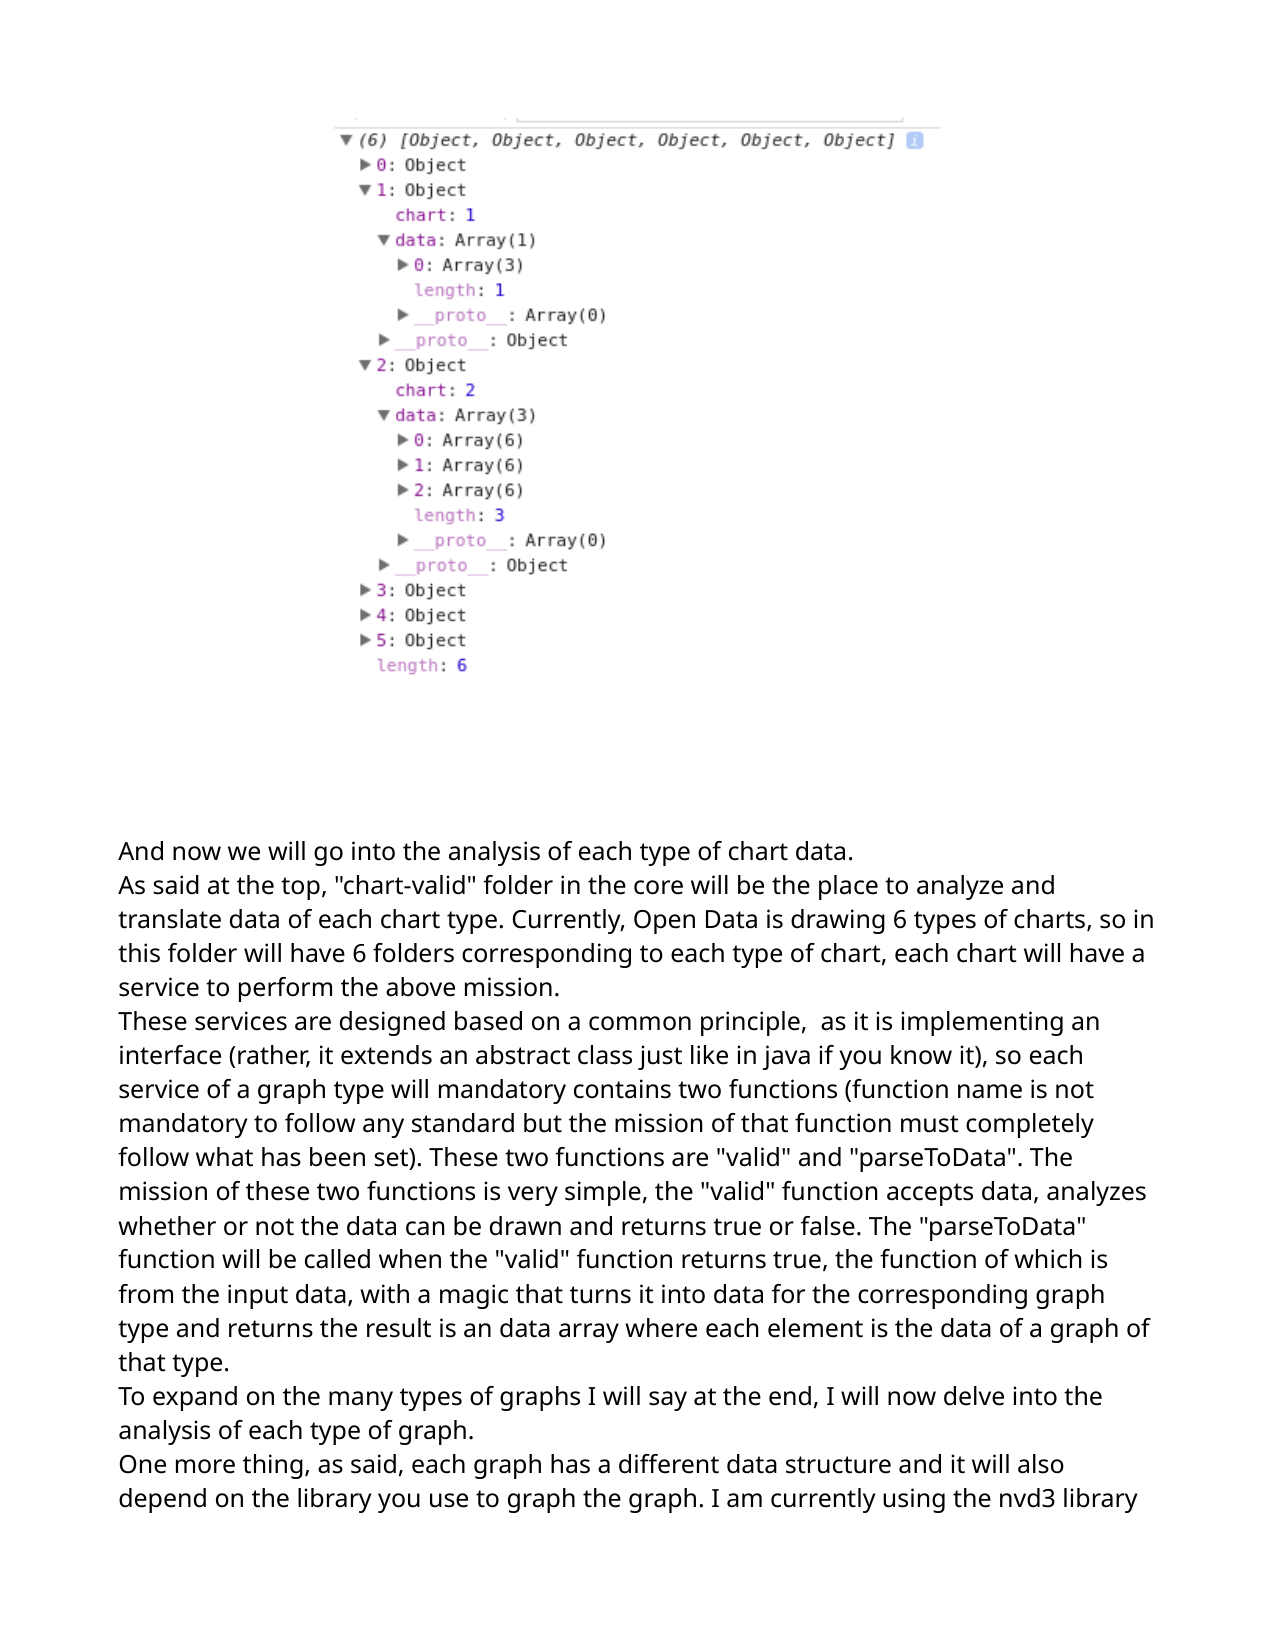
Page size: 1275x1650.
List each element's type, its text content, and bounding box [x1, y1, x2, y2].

text One more thing, as said, each graph has a different data structure and it will also depend on the library you use to graph the graph. I am currently using the nvd3 library [118, 1447, 1157, 1515]
text These services are designed based on a common principle, as it is implementing an interface (rather, it extends an abstract class just like in java if you know it), so each service of a graph type will mandatory contains two functions (function name is not mandatory to follow any standard but the mission of that function must completely follow what has been set). These two functions are "valid" and "parseToData". The mission of these two functions is very simple, the "valid" function accepts data, analyzes whether or not the data can be drawn and returns true or false. The "parseToData" function will be called when the "valid" function returns true, the function of which is from the input data, with a magic that turns it into data for the corresponding graph type and returns the result is an data array where each element is the data of a graph of that type. [118, 1004, 1157, 1378]
picture [334, 118, 941, 684]
text As said at the top, "chart-valid" folder in the core will be the place to analyze and translate data of each chart type. Currently, Open Data is drawing 6 types of charts, so in this folder will have 6 folders corresponding to each type of chart, each chart will have a service to perform the above mission. [118, 867, 1157, 1004]
text To expand on the many types of graphs I will say at the end, I will now delve into the analysis of each type of graph. [118, 1378, 1157, 1447]
text And now we will go into the analysis of each type of chart data. [118, 833, 1157, 867]
